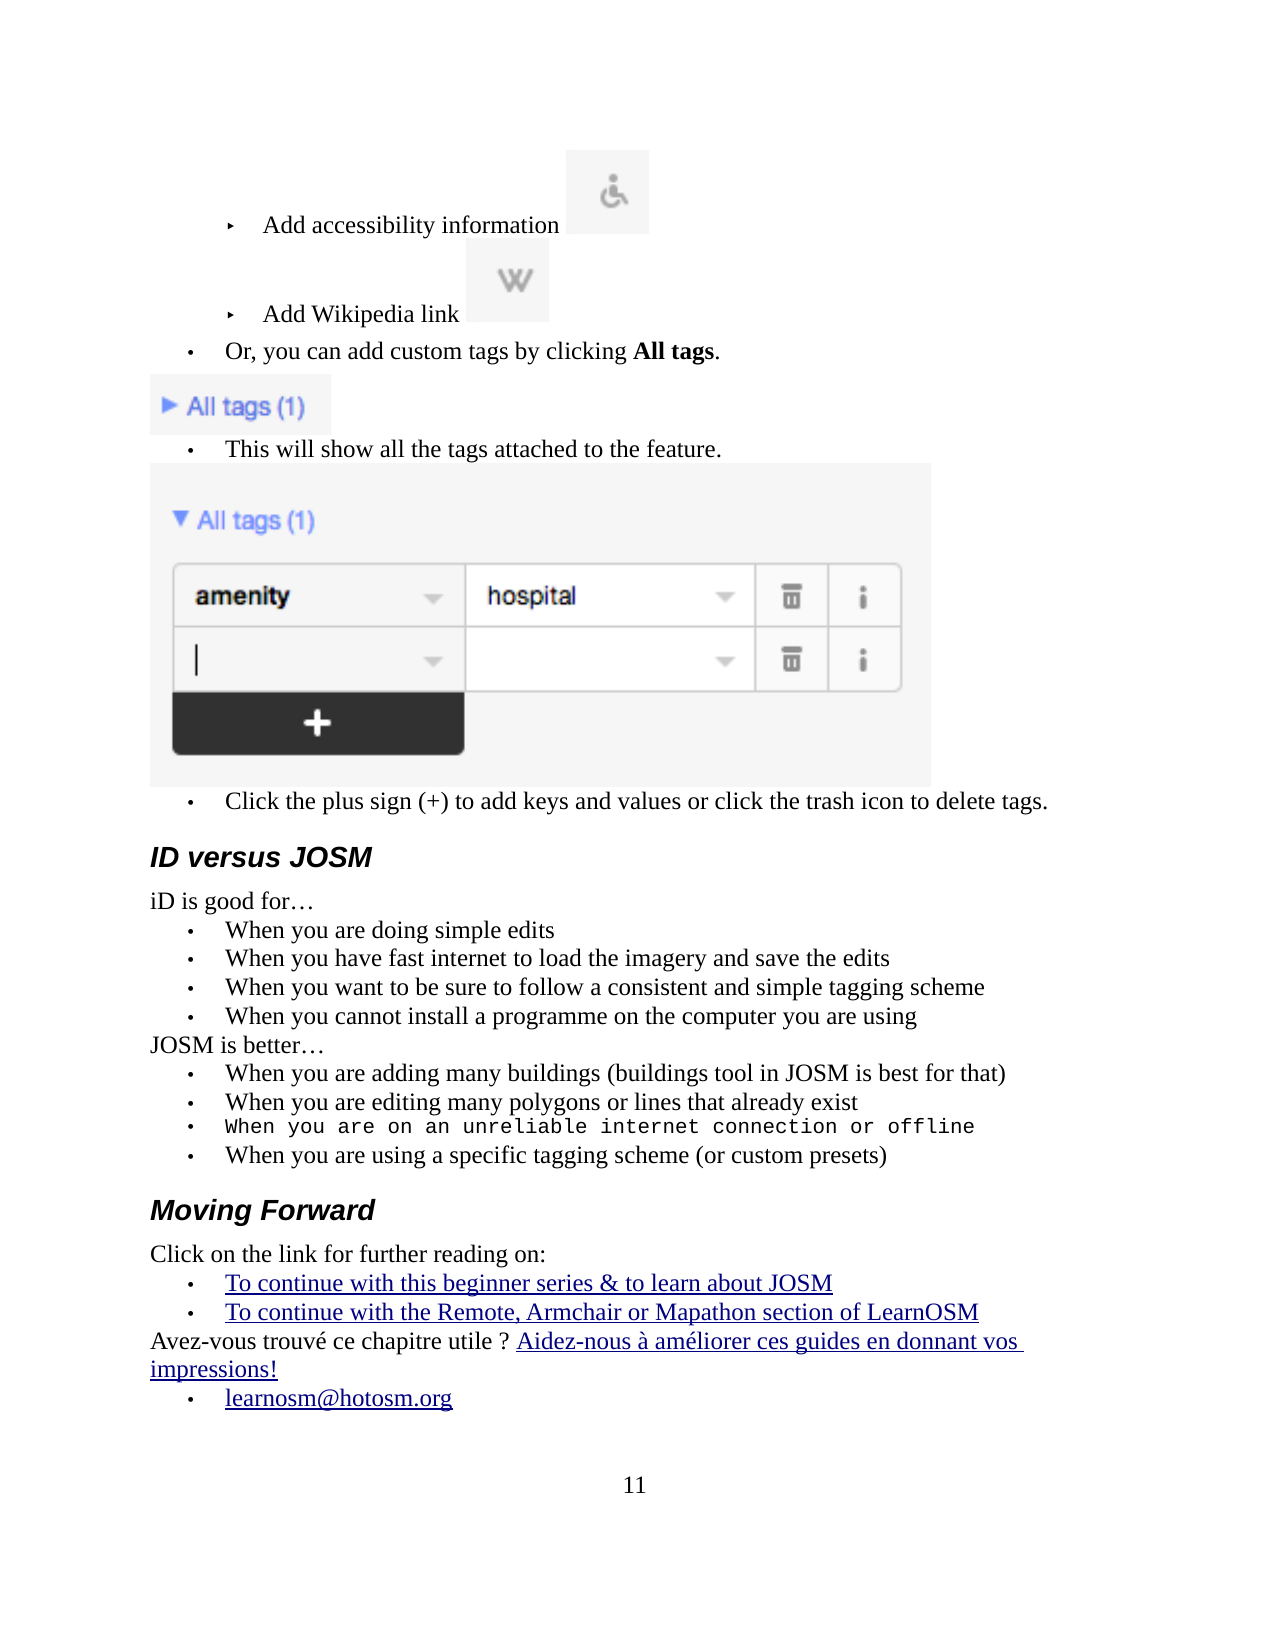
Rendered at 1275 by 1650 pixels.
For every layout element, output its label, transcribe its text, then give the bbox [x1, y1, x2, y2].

text iD is good for… [150, 886, 1125, 915]
subtitle ID versus JOSM [150, 840, 1125, 873]
list When you cannot install a programme on the computer you are using [187, 1001, 1125, 1030]
list To continue with this beginner series & to learn about JOSM [187, 1268, 1125, 1297]
picture [150, 463, 932, 787]
text Click on the link for further reading on: [150, 1239, 1125, 1268]
picture [150, 374, 332, 435]
text JOSM is better… [150, 1030, 1125, 1058]
list This will show all the tags attached to the feature. [187, 434, 1125, 463]
list To continue with the Remote, Armchair or Mapathon section of LearnOSM [187, 1297, 1125, 1326]
list When you are doing simple edits [187, 915, 1125, 943]
subtitle Moving Forward [150, 1193, 1125, 1227]
list When you are editing many polygons or lines that already exist [187, 1087, 1125, 1116]
list Click the plus sign (+) to add keys and values or click the trash icon to delete tags. [187, 786, 1125, 815]
list Add Wikipedia link [225, 239, 1125, 327]
picture [566, 150, 650, 234]
text Avez-vous trouvé ce chapitre utile ? Aidez-nous à améliorer ces guides en donnant vos impressions! [150, 1326, 1125, 1383]
list learnosm@hotosm.org [187, 1383, 1125, 1412]
list When you have fast internet to load the imagery and save the edits [187, 943, 1125, 972]
list When you are using a specific tagging scheme (or custom presets) [187, 1140, 1125, 1168]
list Add accessibility information [225, 150, 1125, 239]
list When you want to be sure to follow a consistent and simple tagging scheme [187, 972, 1125, 1001]
picture [465, 238, 550, 322]
list When you are on an unreliable internet connection or offline [187, 1116, 1125, 1140]
list When you are adding many buildings (buildings tool in JOSM is best for that) [187, 1058, 1125, 1087]
list Or, you can add custom tags by clicking All tags. [187, 336, 1125, 365]
